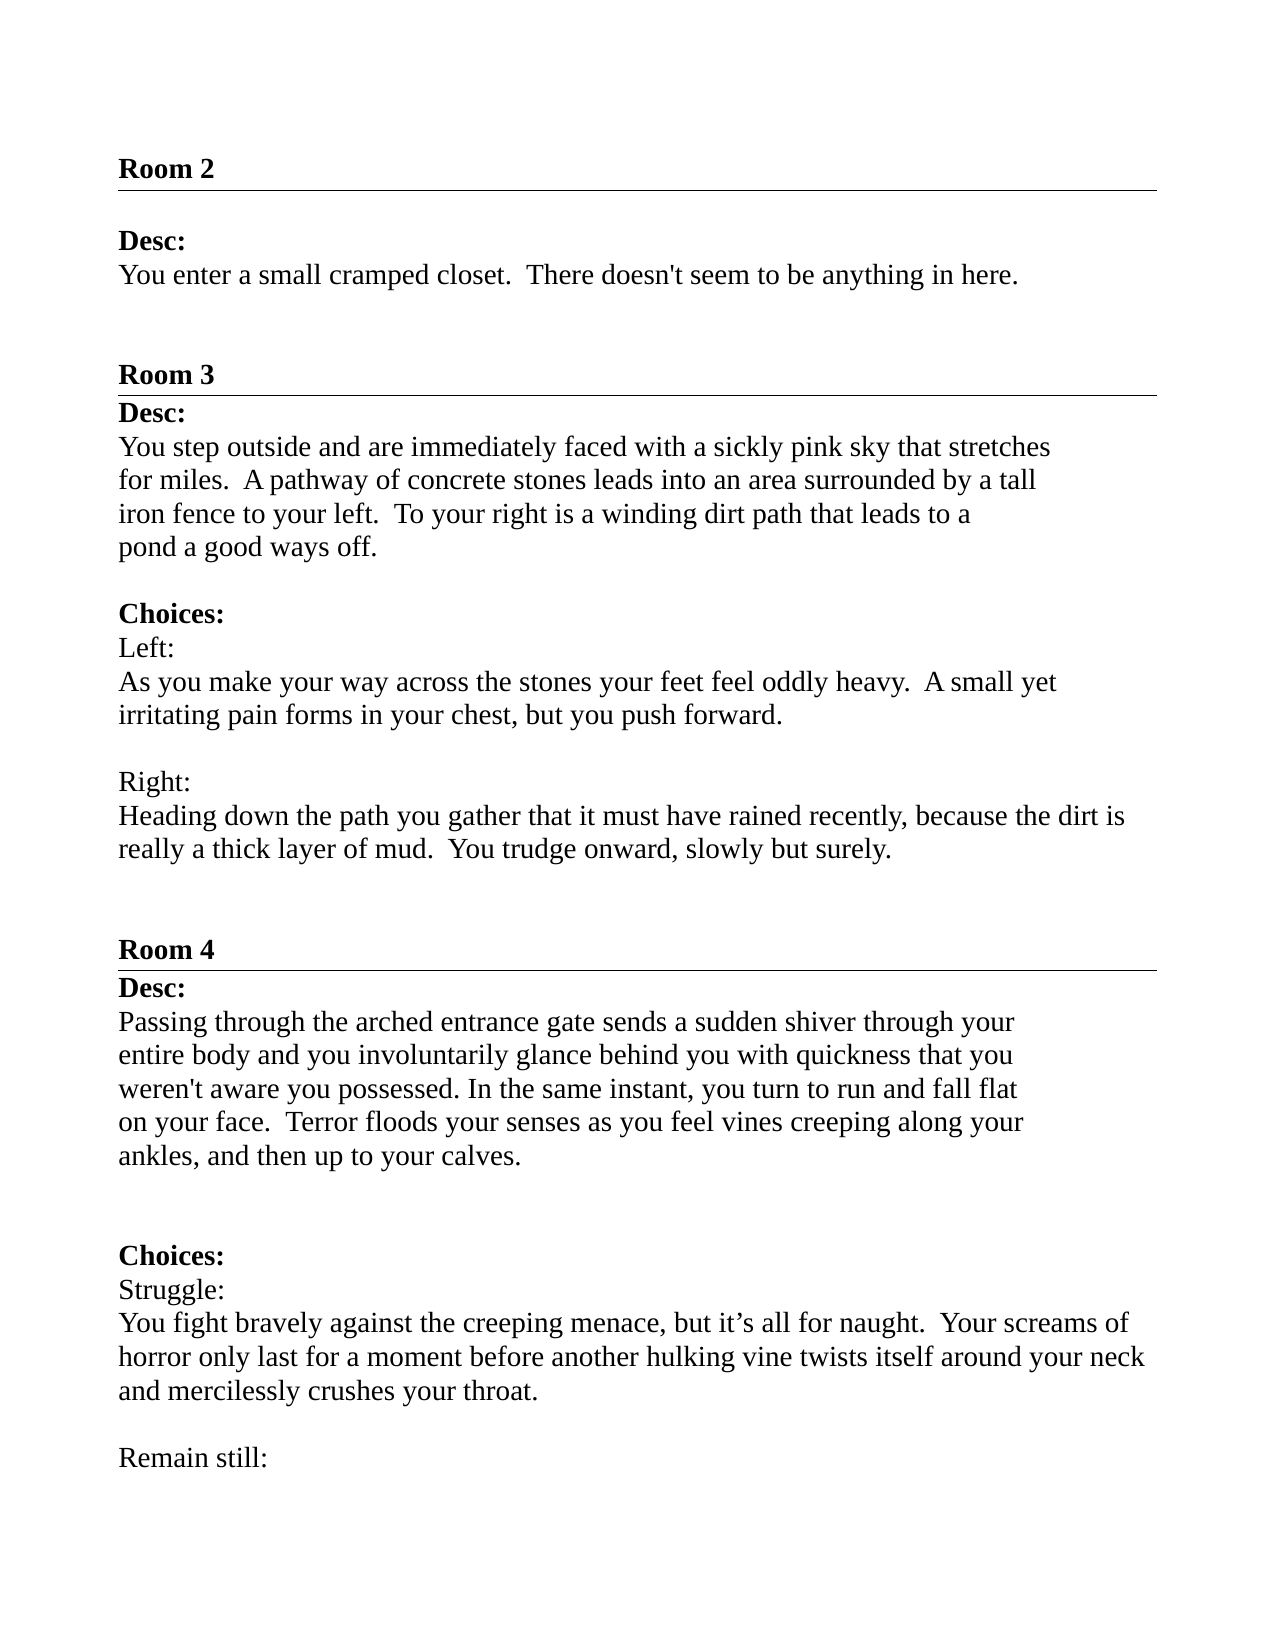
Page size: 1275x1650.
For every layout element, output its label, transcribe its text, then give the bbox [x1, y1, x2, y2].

text Room 4 [118, 932, 1157, 970]
text As you make your way across the stones your feet feel oddly heavy. A small yet irritating pain forms in your chest, but you push forward. [118, 664, 1157, 731]
text iron fence to your left. To your right is a winding dirt path that leads to a [118, 496, 1157, 529]
text Desc: [118, 396, 1157, 429]
text ankles, and then up to your calves. [118, 1138, 1157, 1171]
text Heading down the path you gather that it must have rained recently, because the dirt is really a thick layer of mud. You trudge onward, slowly but surely. [118, 798, 1157, 865]
text You enter a small cramped closet. There doesn't seem to be anything in here. [118, 257, 1157, 290]
text Struggle: [118, 1272, 1157, 1306]
text pond a good ways off. [118, 529, 1157, 563]
text Right: [118, 764, 1157, 798]
text on your face. Terror floods your senses as you feel vines creeping along your [118, 1104, 1157, 1138]
text You fight bravely against the creeping menace, but it’s all for naught. Your screams of horror only last for a moment before another hulking vine twists itself around your neck and mercilessly crushes your throat. [118, 1306, 1157, 1406]
text entire body and you involuntarily glance behind you with quickness that you [118, 1037, 1157, 1071]
text You step outside and are immediately faced with a sickly pink sky that stretches [118, 429, 1157, 462]
text Room 3 [118, 357, 1157, 395]
text Passing through the arched entrance gate sends a sudden shiver through your [118, 1004, 1157, 1037]
text weren't aware you possessed. In the same instant, you turn to run and fall flat [118, 1071, 1157, 1104]
text Remain still: [118, 1440, 1157, 1473]
text Left: [118, 630, 1157, 664]
text Choices: [118, 1238, 1157, 1272]
text Room 2 [118, 152, 1157, 190]
text Desc: [118, 971, 1157, 1004]
text Desc: [118, 223, 1157, 257]
text Choices: [118, 597, 1157, 630]
text for miles. A pathway of concrete stones leads into an area surrounded by a tall [118, 462, 1157, 496]
